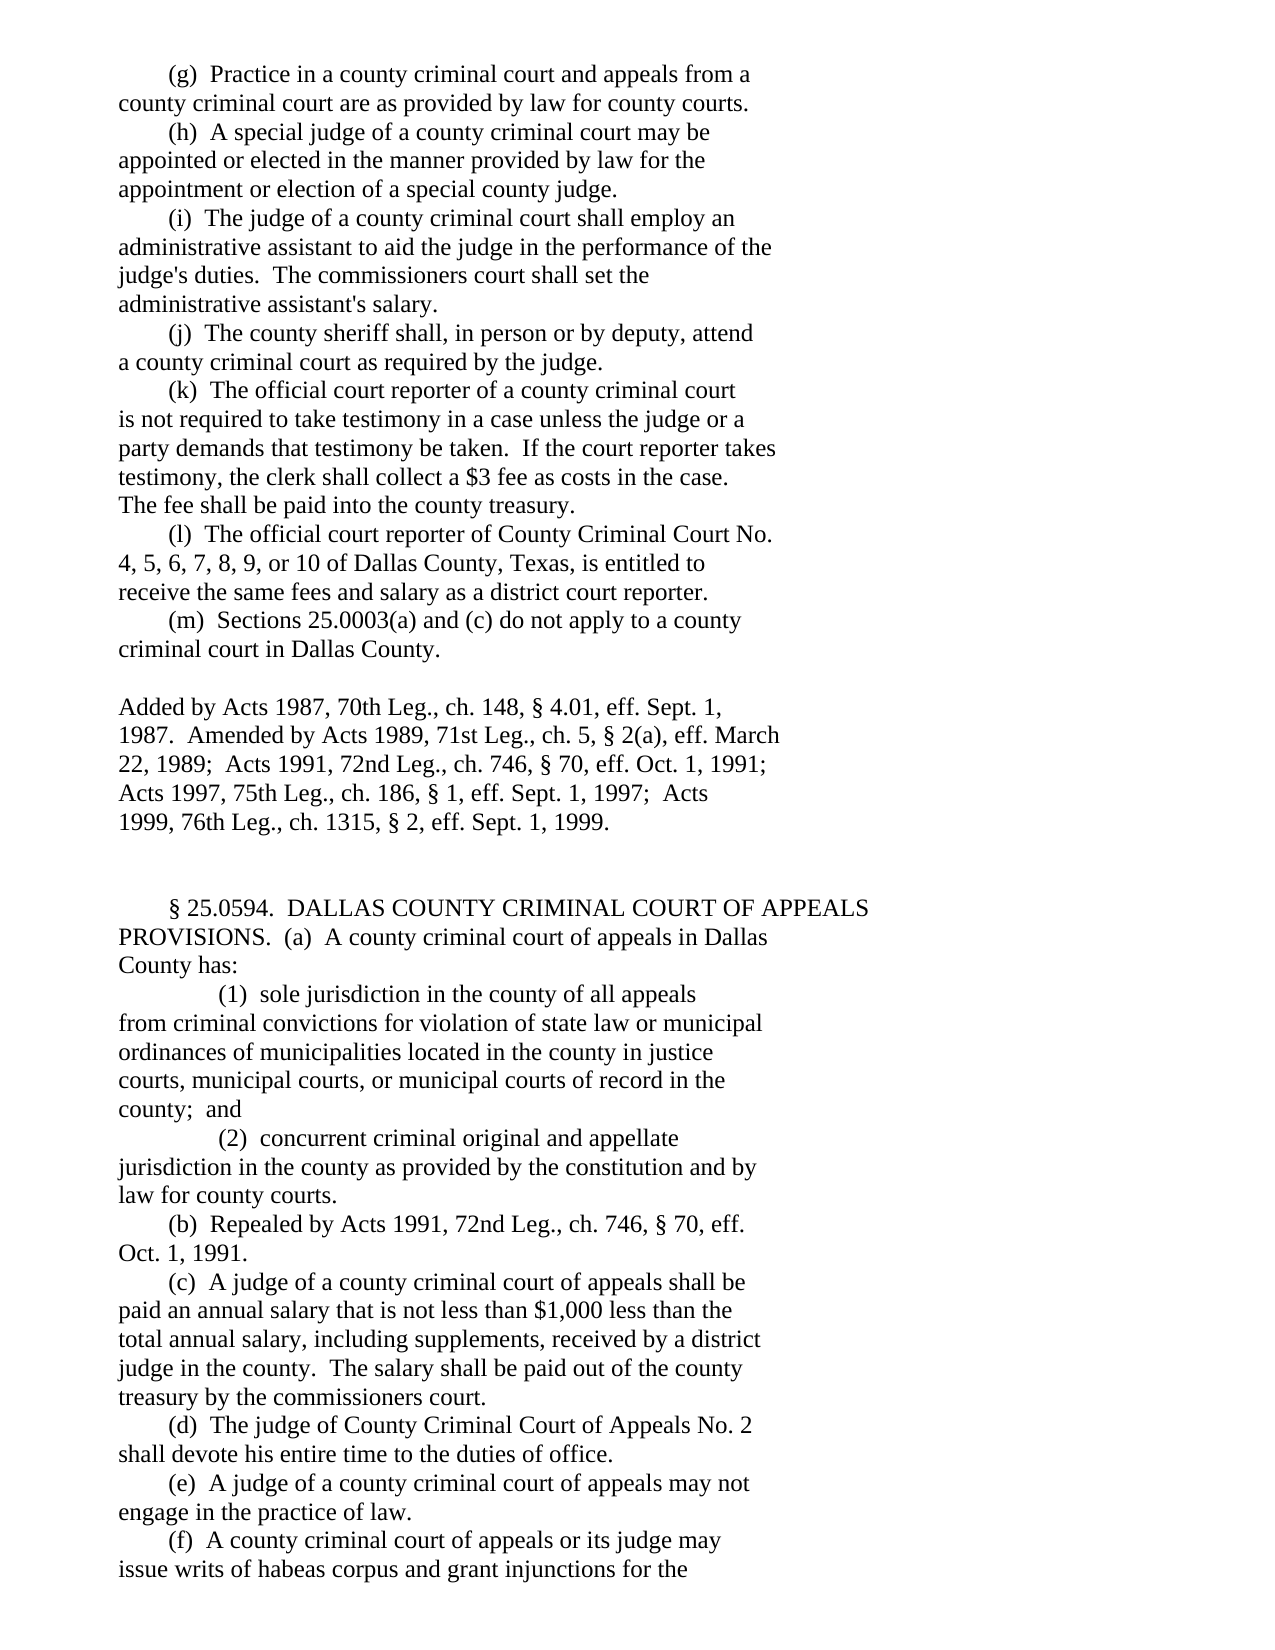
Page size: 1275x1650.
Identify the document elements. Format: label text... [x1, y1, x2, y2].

text courts, municipal courts, or municipal courts of record in the [118, 1065, 1216, 1094]
text (l) The official court reporter of County Criminal Court No. [118, 519, 1216, 548]
text testimony, the clerk shall collect a $3 fee as costs in the case. [118, 462, 1216, 490]
text 1999, 76th Leg., ch. 1315, § 2, eff. Sept. 1, 1999. [118, 807, 1216, 835]
text administrative assistant to aid the judge in the performance of the [118, 232, 1216, 260]
text party demands that testimony be taken. If the court reporter takes [118, 433, 1216, 462]
text judge in the county. The salary shall be paid out of the county [118, 1353, 1216, 1382]
text § 25.0594. DALLAS COUNTY CRIMINAL COURT OF APPEALS [118, 893, 1216, 922]
text from criminal convictions for violation of state law or municipal [118, 1008, 1216, 1037]
text law for county courts. [118, 1180, 1216, 1209]
text appointment or election of a special county judge. [118, 174, 1216, 203]
text appointed or elected in the manner provided by law for the [118, 145, 1216, 174]
text 22, 1989; Acts 1991, 72nd Leg., ch. 746, § 70, eff. Oct. 1, 1991; [118, 749, 1216, 778]
text (d) The judge of County Criminal Court of Appeals No. 2 [118, 1410, 1216, 1439]
text paid an annual salary that is not less than $1,000 less than the [118, 1295, 1216, 1324]
text County has: [118, 950, 1216, 979]
text (c) A judge of a county criminal court of appeals shall be [118, 1267, 1216, 1295]
text Acts 1997, 75th Leg., ch. 186, § 1, eff. Sept. 1, 1997; Acts [118, 778, 1216, 807]
text receive the same fees and salary as a district court reporter. [118, 577, 1216, 605]
text (k) The official court reporter of a county criminal court [118, 375, 1216, 404]
text jurisdiction in the county as provided by the constitution and by [118, 1152, 1216, 1180]
text 1987. Amended by Acts 1989, 71st Leg., ch. 5, § 2(a), eff. March [118, 720, 1216, 749]
text shall devote his entire time to the duties of office. [118, 1439, 1216, 1468]
text treasury by the commissioners court. [118, 1382, 1216, 1410]
text (g) Practice in a county criminal court and appeals from a [118, 59, 1216, 88]
text (1) sole jurisdiction in the county of all appeals [118, 979, 1216, 1008]
text 4, 5, 6, 7, 8, 9, or 10 of Dallas County, Texas, is entitled to [118, 548, 1216, 577]
text engage in the practice of law. [118, 1497, 1216, 1525]
text total annual salary, including supplements, received by a district [118, 1324, 1216, 1353]
text county criminal court are as provided by law for county courts. [118, 88, 1216, 117]
text (j) The county sheriff shall, in person or by deputy, attend [118, 318, 1216, 347]
text (i) The judge of a county criminal court shall employ an [118, 203, 1216, 232]
text (m) Sections 25.0003(a) and (c) do not apply to a county [118, 605, 1216, 634]
text county; and [118, 1094, 1216, 1123]
text (2) concurrent criminal original and appellate [118, 1123, 1216, 1152]
text ordinances of municipalities located in the county in justice [118, 1037, 1216, 1065]
text judge's duties. The commissioners court shall set the [118, 260, 1216, 289]
text issue writs of habeas corpus and grant injunctions for the [118, 1554, 1216, 1583]
text (e) A judge of a county criminal court of appeals may not [118, 1468, 1216, 1497]
text administrative assistant's salary. [118, 289, 1216, 318]
text (b) Repealed by Acts 1991, 72nd Leg., ch. 746, § 70, eff. [118, 1209, 1216, 1238]
text a county criminal court as required by the judge. [118, 347, 1216, 375]
text The fee shall be paid into the county treasury. [118, 490, 1216, 519]
text PROVISIONS. (a) A county criminal court of appeals in Dallas [118, 922, 1216, 950]
text Added by Acts 1987, 70th Leg., ch. 148, § 4.01, eff. Sept. 1, [118, 692, 1216, 720]
text is not required to take testimony in a case unless the judge or a [118, 404, 1216, 433]
text criminal court in Dallas County. [118, 634, 1216, 663]
text Oct. 1, 1991. [118, 1238, 1216, 1267]
text (f) A county criminal court of appeals or its judge may [118, 1525, 1216, 1554]
text (h) A special judge of a county criminal court may be [118, 117, 1216, 145]
